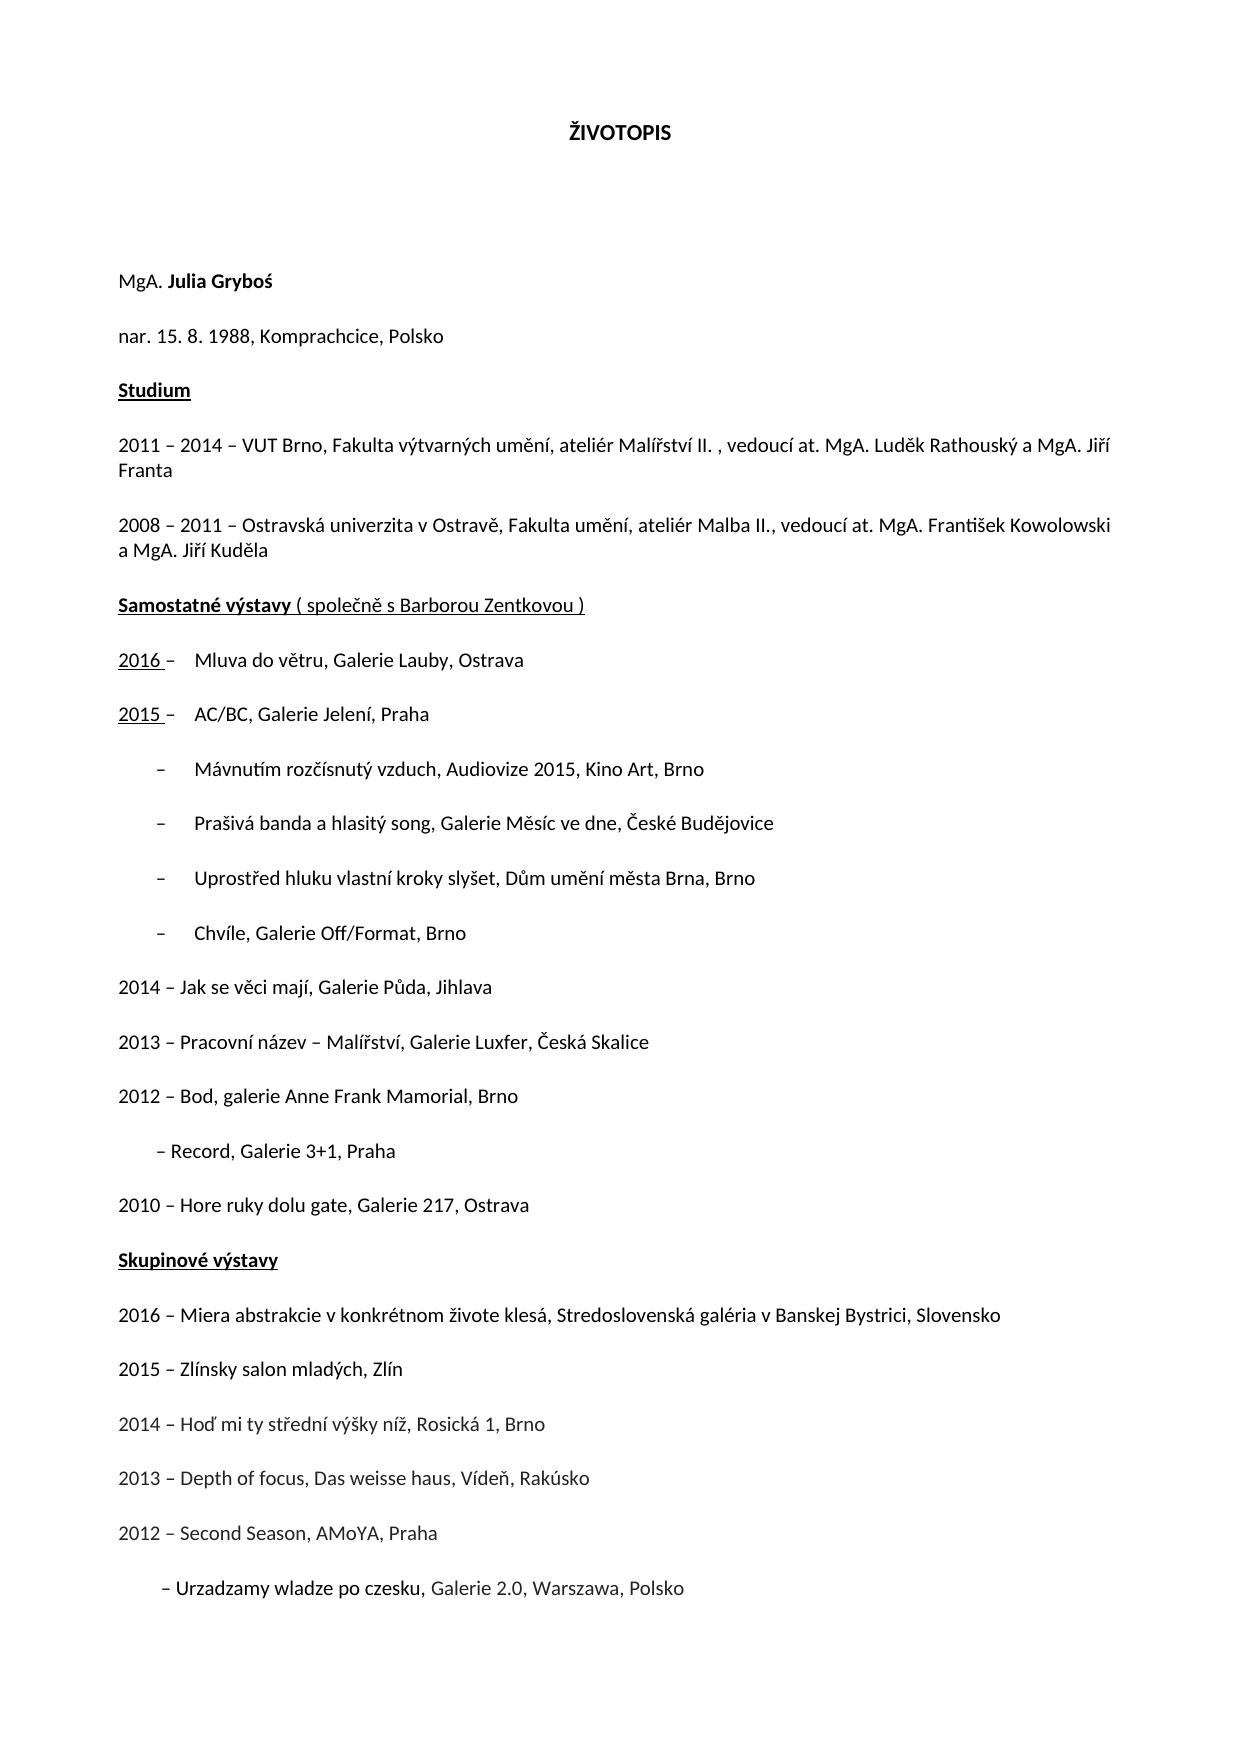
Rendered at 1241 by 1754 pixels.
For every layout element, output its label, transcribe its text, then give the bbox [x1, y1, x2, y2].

text 2013 – Depth of focus, Das weisse haus, Vídeň, Rakúsko [118, 1466, 1122, 1491]
text – Prašivá banda a hlasitý song, Galerie Měsíc ve dne, České Budějovice [118, 811, 1122, 836]
text – Urzadzamy wladze po czesku, Galerie 2.0, Warszawa, Polsko [118, 1575, 1122, 1600]
text 2012 – Second Season, AMoYA, Praha [118, 1520, 1122, 1546]
text MgA. Julia Gryboś [118, 268, 1122, 294]
text 2015 – Zlínsky salon mladých, Zlín [118, 1356, 1122, 1382]
text 2015 – AC/BC, Galerie Jelení, Praha [118, 701, 1122, 727]
text Samostatné výstavy ( společně s Barborou Zentkovou ) [118, 592, 1122, 618]
text Skupinové výstavy [118, 1247, 1122, 1273]
text 2014 – Jak se věci mají, Galerie Půda, Jihlava [118, 974, 1122, 1000]
text 2012 – Bod, galerie Anne Frank Mamorial, Brno [118, 1083, 1122, 1109]
text – Mávnutím rozčísnutý vzduch, Audiovize 2015, Kino Art, Brno [118, 756, 1122, 781]
text 2010 – Hore ruky dolu gate, Galerie 217, Ostrava [118, 1193, 1122, 1218]
text – Uprostřed hluku vlastní kroky slyšet, Dům umění města Brna, Brno [118, 865, 1122, 891]
text 2013 – Pracovní název – Malířství, Galerie Luxfer, Česká Skalice [118, 1029, 1122, 1054]
text 2011 – 2014 – VUT Brno, Fakulta výtvarných umění, ateliér Malířství II. , vedoucí at. MgA. Luděk Rathouský a MgA. Jiří Franta [118, 432, 1122, 483]
text 2016 – Mluva do větru, Galerie Lauby, Ostrava [118, 647, 1122, 672]
text 2014 – Hoď mi ty střední výšky níž, Rosická 1, Brno [118, 1411, 1122, 1436]
text – Record, Galerie 3+1, Praha [118, 1138, 1122, 1163]
text Studium [118, 378, 1122, 403]
text 2008 – 2011 – Ostravská univerzita v Ostravě, Fakulta umění, ateliér Malba II., vedoucí at. MgA. František Kowolowski a MgA. Jiří Kuděla [118, 512, 1122, 563]
text ŽIVOTOPIS [118, 118, 1122, 146]
text nar. 15. 8. 1988, Komprachcice, Polsko [118, 323, 1122, 348]
text – Chvíle, Galerie Off/Format, Brno [118, 920, 1122, 945]
text 2016 – Miera abstrakcie v konkrétnom živote klesá, Stredoslovenská galéria v Banskej Bystrici, Slovensko [118, 1302, 1122, 1327]
